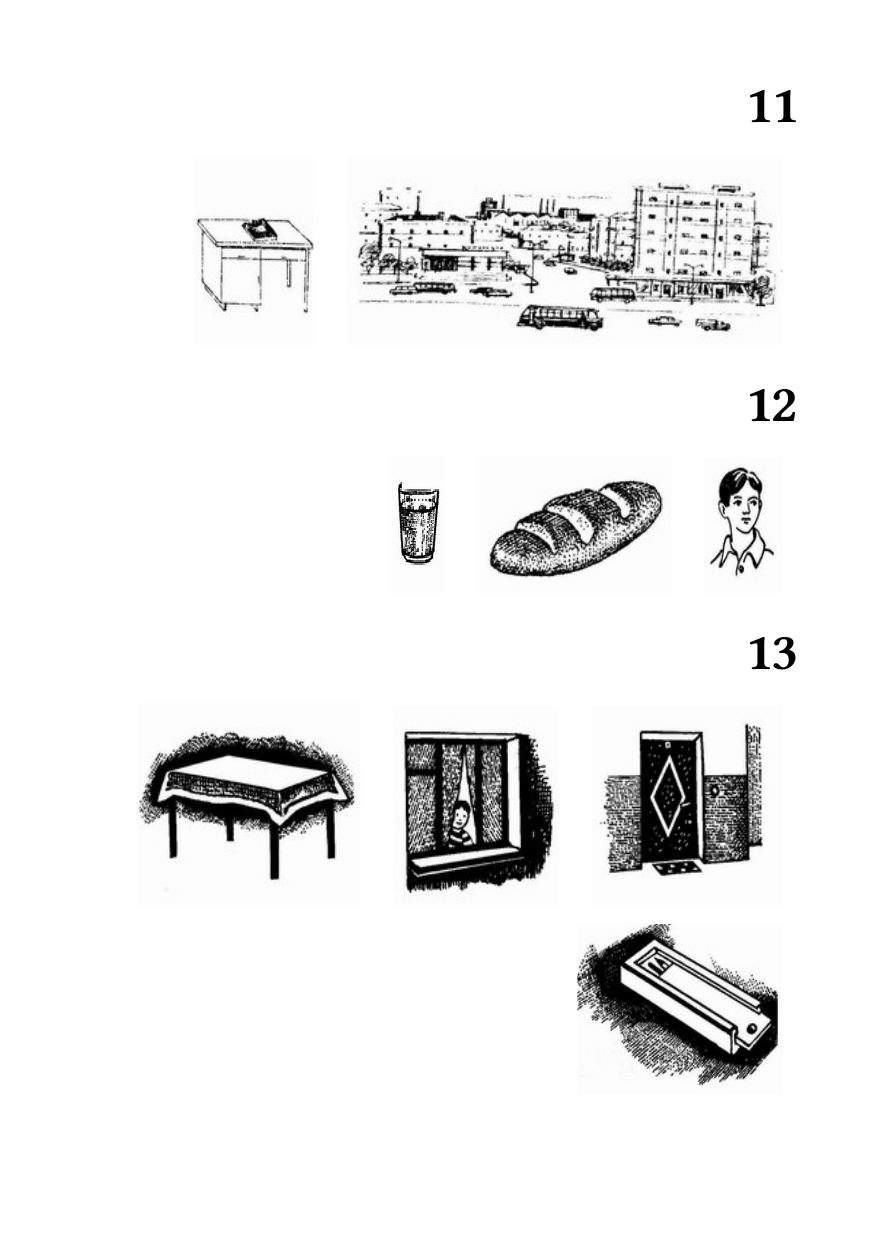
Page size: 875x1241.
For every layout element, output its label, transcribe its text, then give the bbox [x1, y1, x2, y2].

picture [577, 924, 783, 1094]
picture [193, 158, 314, 345]
subtitle 11 [75, 75, 799, 135]
picture [393, 707, 559, 906]
picture [137, 703, 361, 906]
picture [390, 456, 445, 593]
subtitle 13 [75, 622, 799, 682]
picture [346, 156, 783, 345]
picture [704, 457, 783, 593]
picture [478, 456, 672, 593]
picture [592, 705, 783, 906]
subtitle 12 [75, 374, 799, 434]
